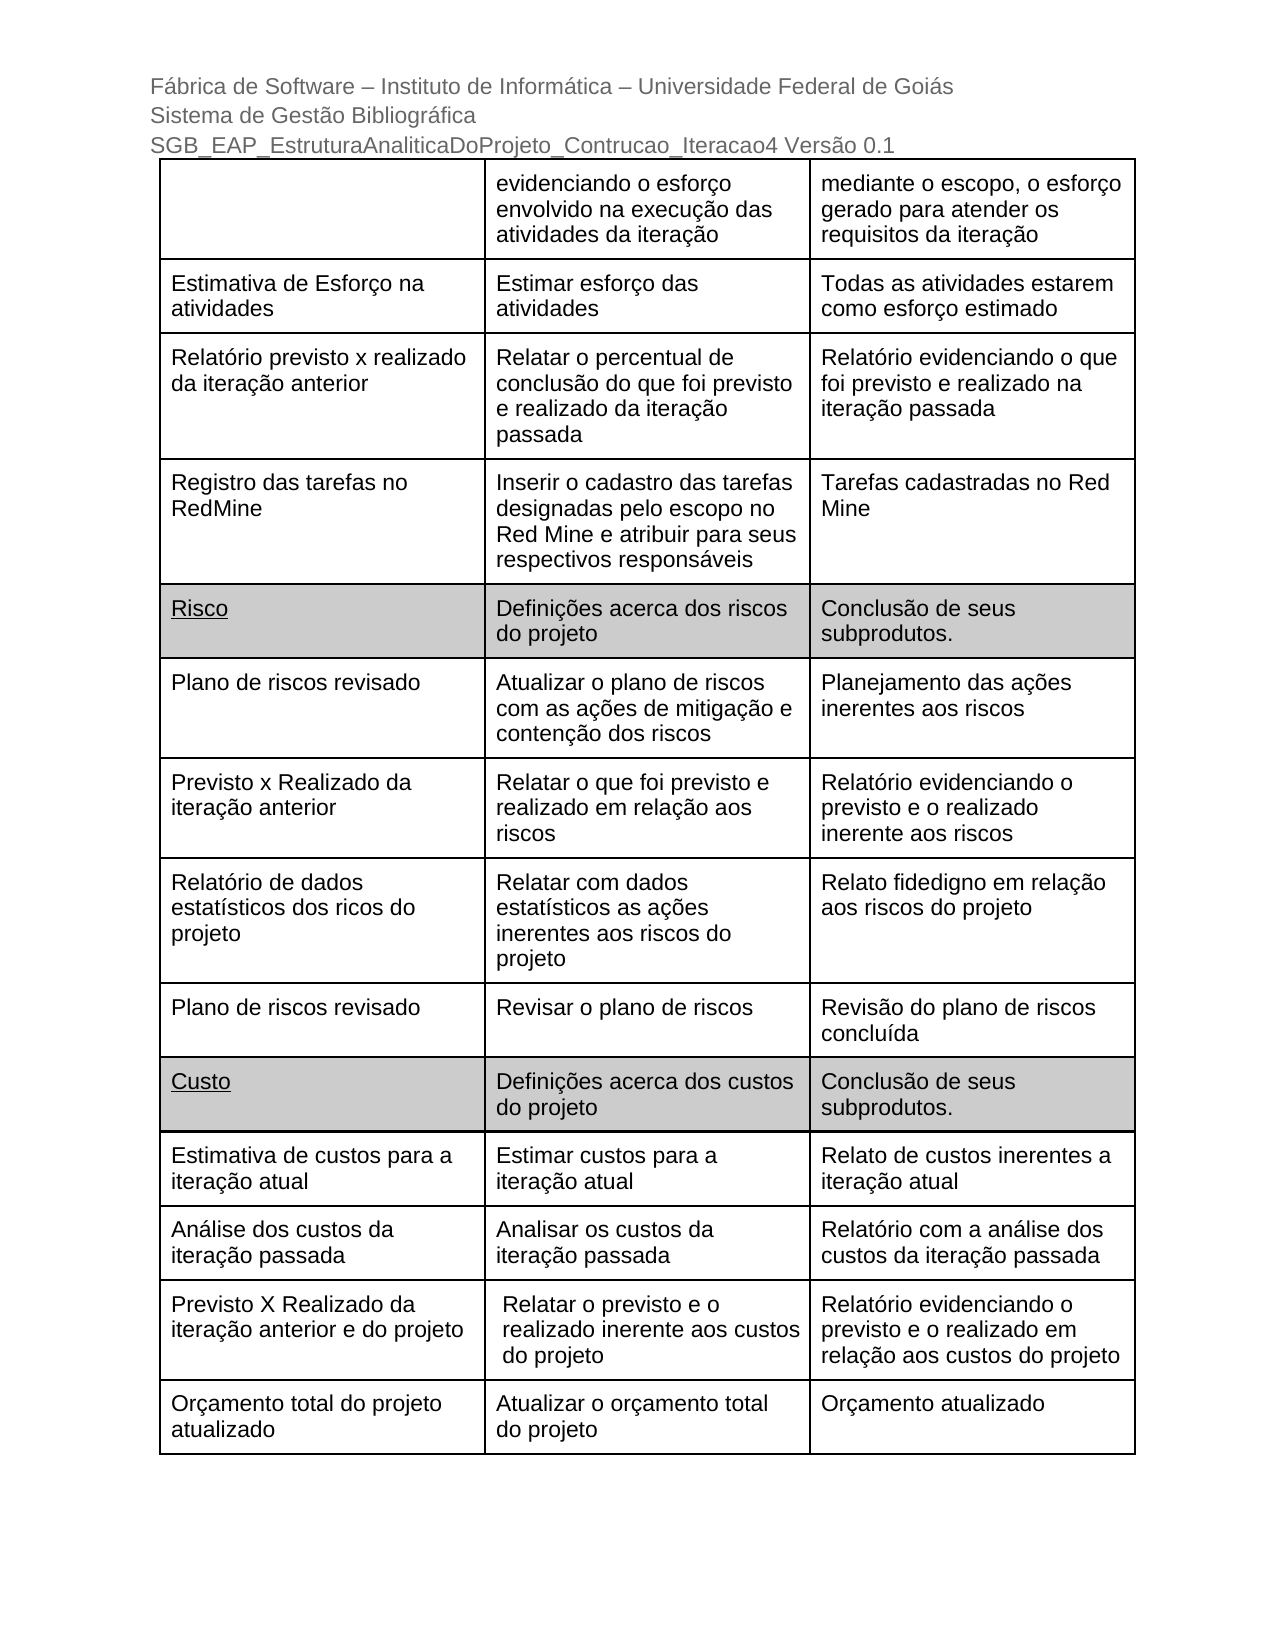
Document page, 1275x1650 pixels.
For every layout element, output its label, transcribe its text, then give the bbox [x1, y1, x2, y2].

table_cell evidenciando o esforço envolvido na execução das atividades da iteração [486, 160, 809, 258]
table_cell Registro das tarefas no RedMine [161, 460, 484, 583]
table_cell Definições acerca dos riscos do projeto [486, 585, 809, 657]
table_cell Estimativa de custos para a iteração atual [161, 1133, 484, 1204]
table_cell Atualizar o plano de riscos com as ações de mitigação e contenção dos riscos [486, 659, 809, 757]
table_cell Plano de riscos revisado [161, 984, 484, 1056]
table_cell Relato fidedigno em relação aos riscos do projeto [811, 859, 1134, 982]
table_cell Relatório evidenciando o previsto e o realizado em relação aos custos do projeto [811, 1281, 1134, 1378]
table_cell Orçamento atualizado [811, 1381, 1134, 1453]
table_cell Estimar custos para a iteração atual [486, 1133, 809, 1204]
table_cell Plano de riscos revisado [161, 659, 484, 757]
table_cell Relatar com dados estatísticos as ações inerentes aos riscos do projeto [486, 859, 809, 982]
table_cell Tarefas cadastradas no Red Mine [811, 460, 1134, 583]
table_cell Custo [161, 1058, 484, 1130]
table_cell Relato de custos inerentes a iteração atual [811, 1133, 1134, 1204]
table_cell Previsto x Realizado da iteração anterior [161, 759, 484, 857]
table_cell Orçamento total do projeto atualizado [161, 1381, 484, 1453]
table_cell Relatório de dados estatísticos dos ricos do projeto [161, 859, 484, 982]
table_cell Análise dos custos da iteração passada [161, 1207, 484, 1279]
table_cell Estimar esforço das atividades [486, 260, 809, 332]
table_cell mediante o escopo, o esforço gerado para atender os requisitos da iteração [811, 160, 1134, 258]
table_cell Definições acerca dos custos do projeto [486, 1058, 809, 1130]
table_cell Relatório com a análise dos custos da iteração passada [811, 1207, 1134, 1279]
table_cell Todas as atividades estarem como esforço estimado [811, 260, 1134, 332]
table_cell Relatar o previsto e o realizado inerente aos custos do projeto [486, 1281, 809, 1378]
table_cell Relatar o que foi previsto e realizado em relação aos riscos [486, 759, 809, 857]
table_cell Revisão do plano de riscos concluída [811, 984, 1134, 1056]
table_cell Previsto X Realizado da iteração anterior e do projeto [161, 1281, 484, 1378]
table_cell Estimativa de Esforço na atividades [161, 260, 484, 332]
table_cell Relatório previsto x realizado da iteração anterior [161, 334, 484, 457]
table_cell Relatório evidenciando o previsto e o realizado inerente aos riscos [811, 759, 1134, 857]
table_cell Planejamento das ações inerentes aos riscos [811, 659, 1134, 757]
table_cell Conclusão de seus subprodutos. [811, 585, 1134, 657]
table_cell Relatório evidenciando o que foi previsto e realizado na iteração passada [811, 334, 1134, 457]
table_cell Risco [161, 585, 484, 657]
table_cell Conclusão de seus subprodutos. [811, 1058, 1134, 1130]
table_cell Inserir o cadastro das tarefas designadas pelo escopo no Red Mine e atribuir para seus respectivos responsáveis [486, 460, 809, 583]
table_cell Relatar o percentual de conclusão do que foi previsto e realizado da iteração passada [486, 334, 809, 457]
table_cell [161, 160, 484, 258]
table_cell Revisar o plano de riscos [486, 984, 809, 1056]
table_cell Atualizar o orçamento total do projeto [486, 1381, 809, 1453]
table_cell Analisar os custos da iteração passada [486, 1207, 809, 1279]
